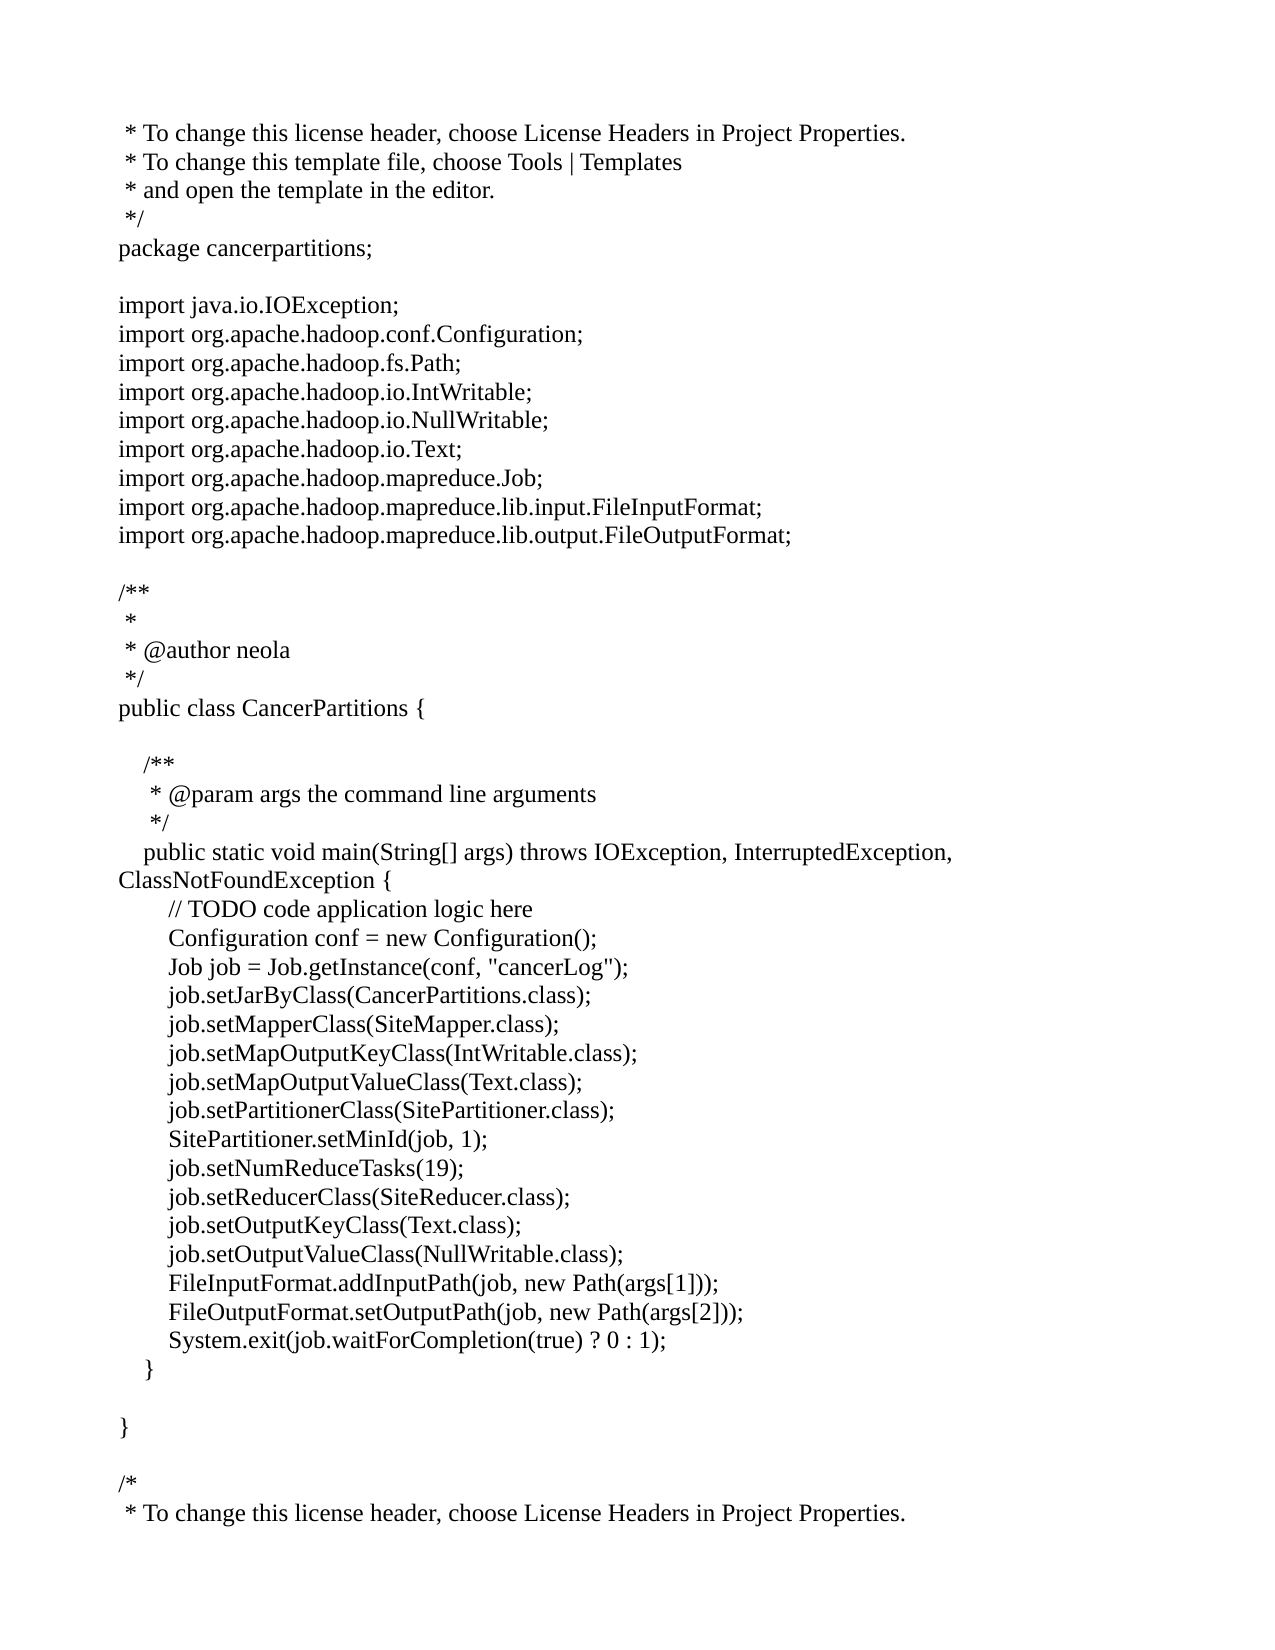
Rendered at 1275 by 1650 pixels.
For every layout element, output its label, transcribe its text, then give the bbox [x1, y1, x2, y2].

text */ [118, 664, 1157, 693]
text job.setMapOutputValueClass(Text.class); [118, 1067, 1157, 1096]
text */ [118, 204, 1157, 233]
text SitePartitioner.setMinId(job, 1); [118, 1124, 1157, 1153]
text import org.apache.hadoop.io.NullWritable; [118, 406, 1157, 434]
text /** [118, 751, 1157, 779]
text * and open the template in the editor. [118, 176, 1157, 204]
text import org.apache.hadoop.mapreduce.lib.output.FileOutputFormat; [118, 521, 1157, 549]
text job.setJarByClass(CancerPartitions.class); [118, 981, 1157, 1009]
text FileOutputFormat.setOutputPath(job, new Path(args[2])); [118, 1297, 1157, 1326]
text package cancerpartitions; [118, 233, 1157, 262]
text * To change this template file, choose Tools | Templates [118, 147, 1157, 176]
text public class CancerPartitions { [118, 693, 1157, 722]
text Configuration conf = new Configuration(); [118, 923, 1157, 952]
text * @author neola [118, 636, 1157, 664]
text job.setReducerClass(SiteReducer.class); [118, 1182, 1157, 1211]
text /** [118, 578, 1157, 607]
text /* [118, 1469, 1157, 1498]
text Job job = Job.getInstance(conf, "cancerLog"); [118, 952, 1157, 981]
text import java.io.IOException; [118, 291, 1157, 319]
text import org.apache.hadoop.io.Text; [118, 434, 1157, 463]
text * To change this license header, choose License Headers in Project Properties. [118, 118, 1157, 147]
text job.setMapOutputKeyClass(IntWritable.class); [118, 1038, 1157, 1067]
text import org.apache.hadoop.io.IntWritable; [118, 377, 1157, 406]
text * [118, 607, 1157, 636]
text import org.apache.hadoop.mapreduce.Job; [118, 463, 1157, 492]
text public static void main(String[] args) throws IOException, InterruptedException, ClassNotFoundException { [118, 837, 1157, 894]
text System.exit(job.waitForCompletion(true) ? 0 : 1); [118, 1326, 1157, 1354]
text } [118, 1412, 1157, 1441]
text import org.apache.hadoop.conf.Configuration; [118, 319, 1157, 348]
text import org.apache.hadoop.fs.Path; [118, 348, 1157, 377]
text job.setOutputKeyClass(Text.class); [118, 1211, 1157, 1239]
text import org.apache.hadoop.mapreduce.lib.input.FileInputFormat; [118, 492, 1157, 521]
text * To change this license header, choose License Headers in Project Properties. [118, 1498, 1157, 1527]
text job.setNumReduceTasks(19); [118, 1153, 1157, 1182]
text } [118, 1354, 1157, 1383]
text job.setPartitionerClass(SitePartitioner.class); [118, 1096, 1157, 1124]
text FileInputFormat.addInputPath(job, new Path(args[1])); [118, 1268, 1157, 1297]
text job.setMapperClass(SiteMapper.class); [118, 1009, 1157, 1038]
text * @param args the command line arguments [118, 779, 1157, 808]
text // TODO code application logic here [118, 894, 1157, 923]
text job.setOutputValueClass(NullWritable.class); [118, 1239, 1157, 1268]
text */ [118, 808, 1157, 837]
